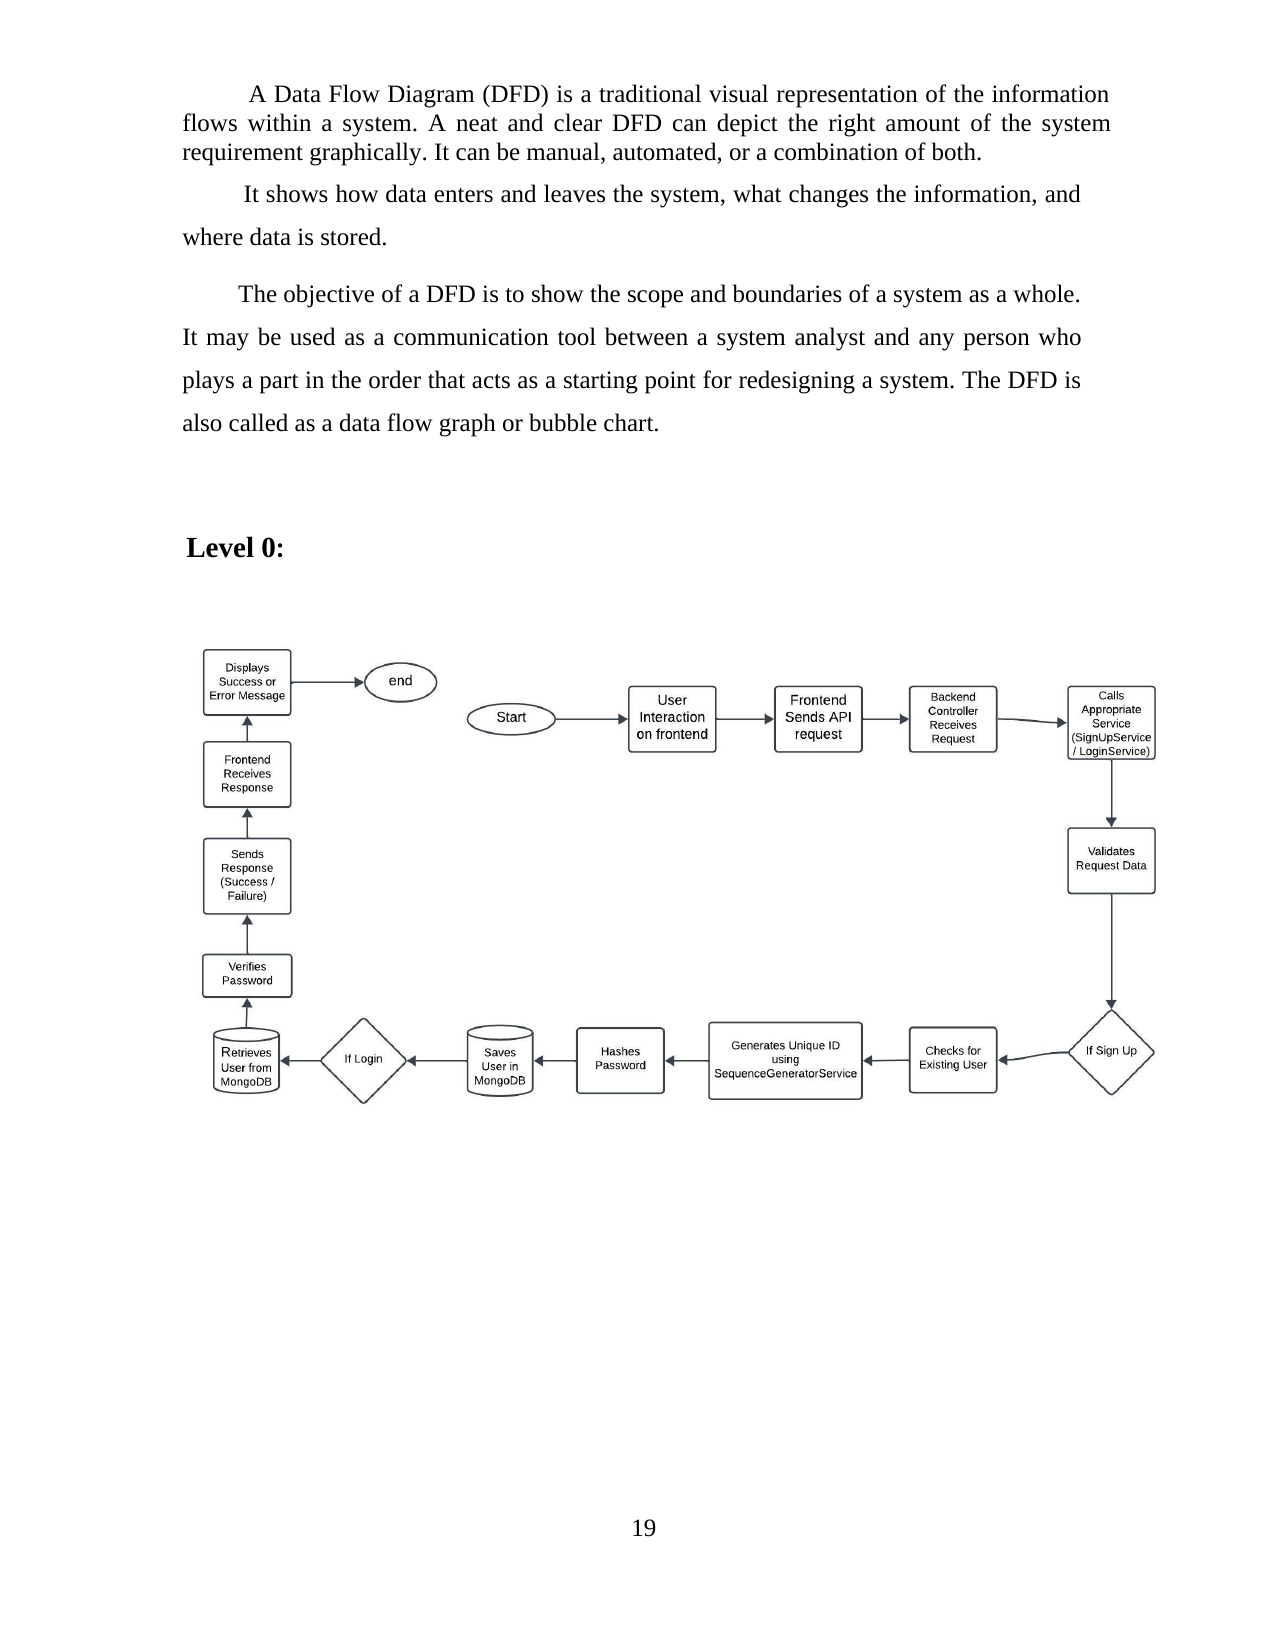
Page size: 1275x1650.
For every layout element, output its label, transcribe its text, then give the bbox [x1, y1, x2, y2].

text A Data Flow Diagram (DFD) is a traditional visual representation of the information flows within a system. A neat and clear DFD can depict the right amount of the system requirement graphically. It can be manual, automated, or a combination of both. [181, 79, 1112, 166]
text The objective of a DFD is to show the scope and boundaries of a system as a whole. It may be used as a communication tool between a system analyst and any person who plays a part in the order that acts as a starting point for redesigning a system. The DFD is also called as a data flow graph or bubble chart. [181, 279, 1083, 437]
picture [181, 628, 1177, 1126]
text It shows how data enters and leaves the system, what changes the information, and where data is stored. [181, 179, 1083, 251]
text Level 0: [186, 529, 1181, 565]
